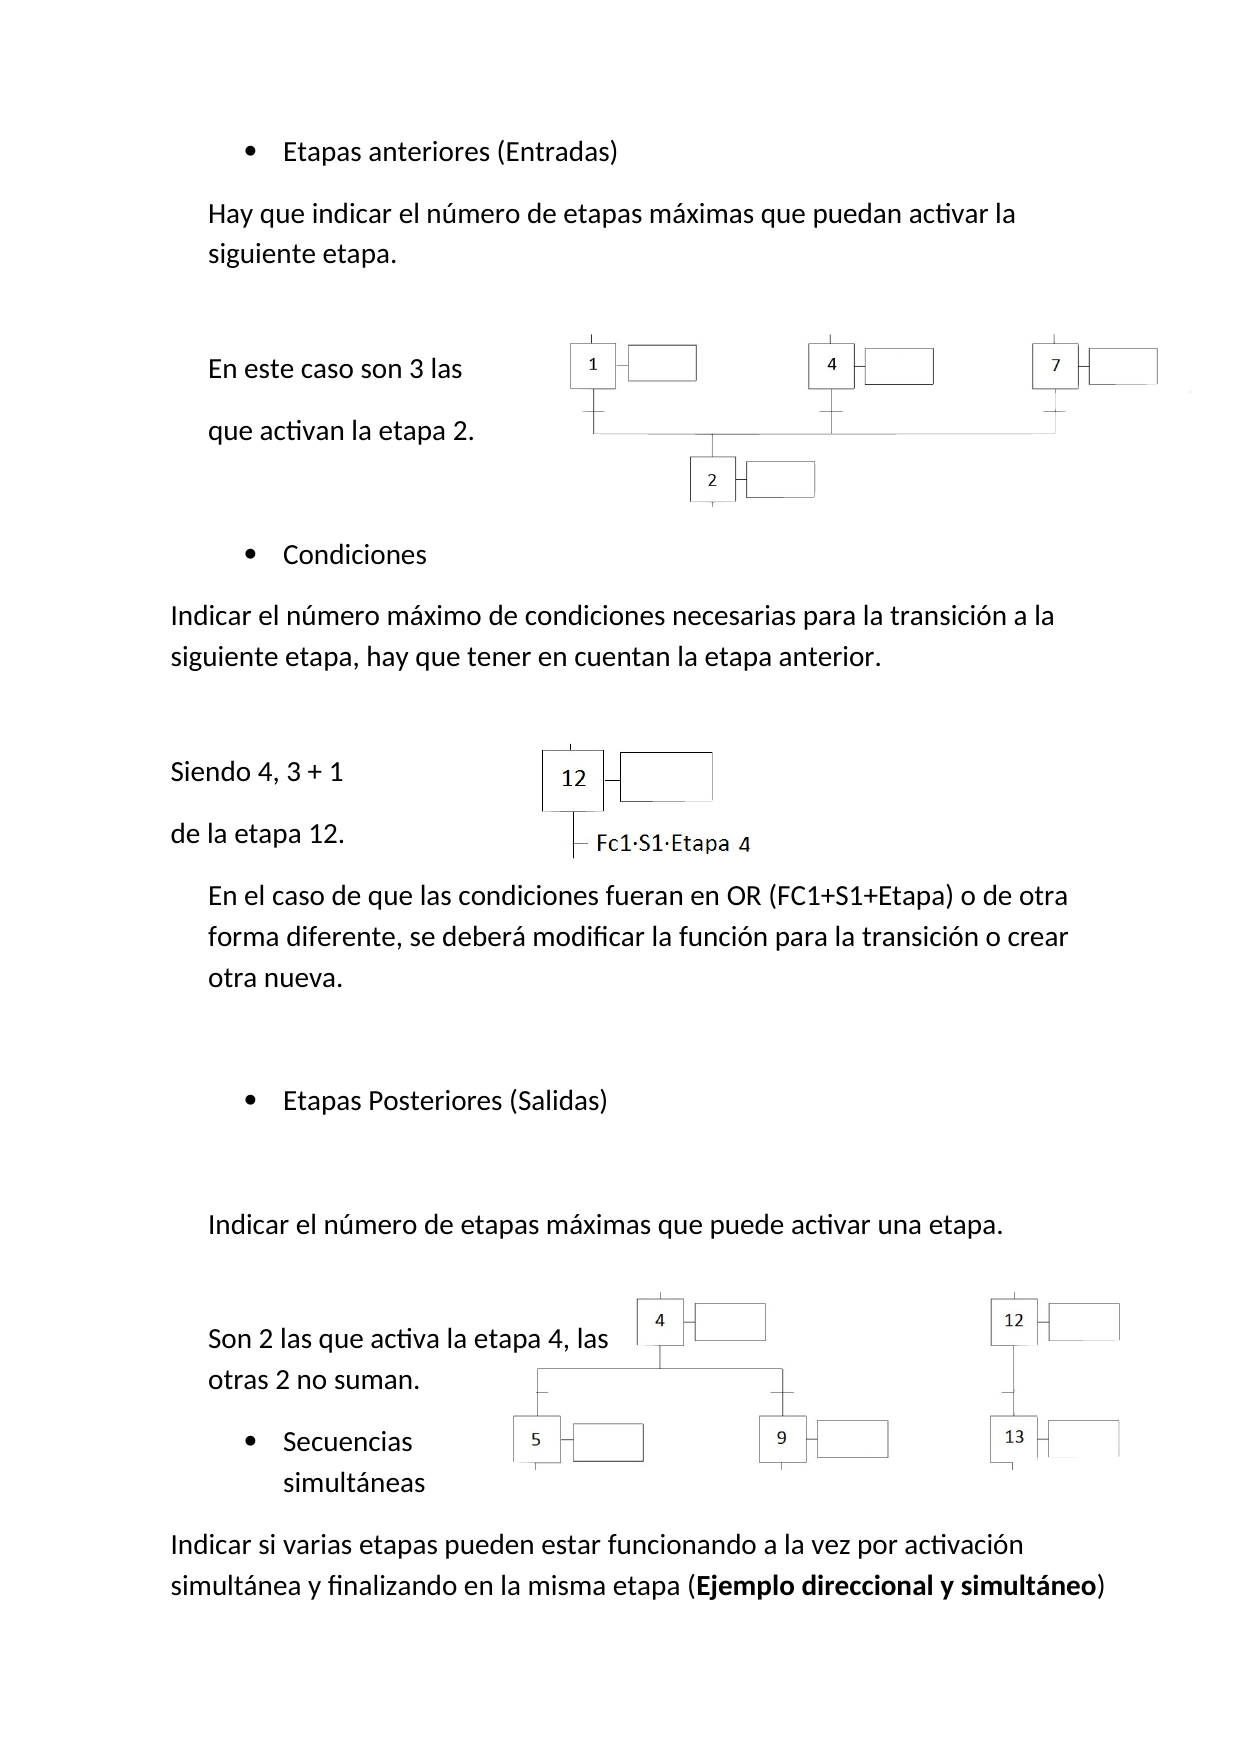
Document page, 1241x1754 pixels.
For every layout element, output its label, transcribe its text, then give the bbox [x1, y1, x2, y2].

text [713, 753, 1122, 789]
list Indicar el número de etapas máximas que puede activar una etapa. [208, 1206, 1122, 1241]
list Condiciones [245, 536, 1122, 571]
text En este caso son 3 las [208, 350, 569, 386]
text En el caso de que las condiciones fueran en OR (FC1+S1+Etapa) o de otra forma diferente, se deberá modificar la función para la transición o crear otra nueva. [208, 877, 1122, 994]
text Siendo 4, 3 + 1 [170, 753, 541, 789]
list Etapas Posteriores (Salidas) [245, 1082, 1122, 1118]
text [575, 815, 1122, 851]
text Indicar si varias etapas pueden estar funcionando a la vez por activación simultánea y finalizando en la misma etapa (Ejemplo direccional y simultáneo) [170, 1526, 1122, 1602]
list Son 2 las que activa la etapa 4, las otras 2 no suman. [208, 1321, 658, 1397]
text [713, 412, 1122, 448]
text Hay que indicar el número de etapas máximas que puedan activar la siguiente etapa. [208, 195, 1122, 271]
list [1015, 1321, 1122, 1397]
text Indicar el número máximo de condiciones necesarias para la transición a la siguiente etapa, hay que tener en cuentan la etapa anterior. [170, 597, 1122, 674]
text que activan la etapa 2. [208, 412, 711, 448]
list Secuencias simultáneas [245, 1423, 1122, 1500]
text de la etapa 12. [170, 815, 572, 851]
list Etapas anteriores (Entradas) [245, 133, 1122, 168]
